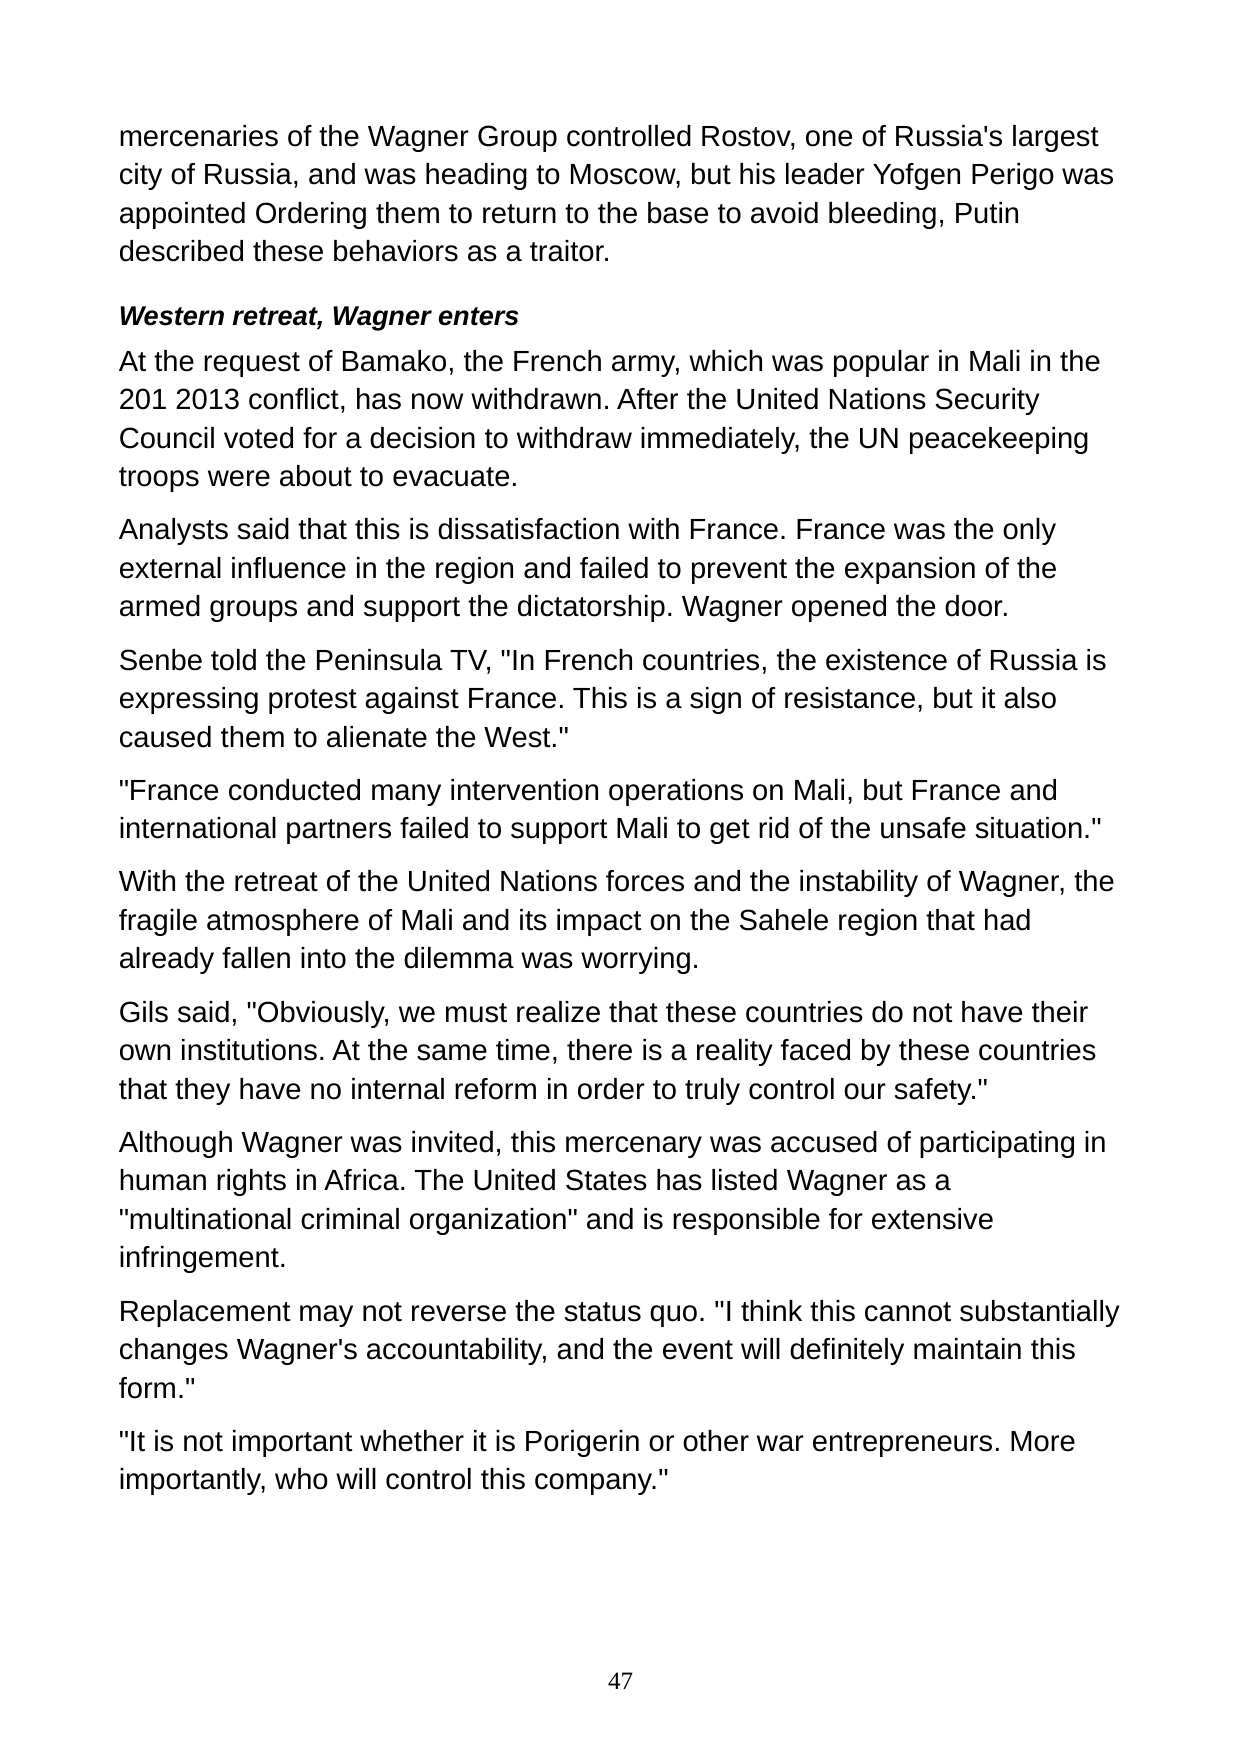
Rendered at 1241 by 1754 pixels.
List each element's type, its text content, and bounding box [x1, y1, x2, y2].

text Senbe told the Peninsula TV, "In French countries, the existence of Russia is expressing protest against France. This is a sign of resistance, but it also caused them to alienate the West." [118, 642, 1122, 753]
subtitle Western retreat, Wagner enters [118, 300, 1122, 331]
text At the request of Bamako, the French army, which was popular in Mali in the 201 2013 conflict, has now withdrawn. After the United Nations Security Council voted for a decision to withdraw immediately, the UN peacekeeping troops were about to evacuate. [118, 343, 1122, 493]
text Gils said, "Obviously, we must realize that these countries do not have their own institutions. At the same time, there is a reality faced by these countries that they have no internal reform in order to truly control our safety." [118, 994, 1122, 1105]
text With the retreat of the United Nations forces and the instability of Wagner, the fragile atmosphere of Mali and its impact on the Sahele region that had already fallen into the dilemma was worrying. [118, 864, 1122, 975]
text Analysts said that this is dissatisfaction with France. France was the only external influence in the region and failed to prevent the expansion of the armed groups and support the dictatorship. Wagner opened the door. [118, 512, 1122, 623]
text "It is not important whether it is Porigerin or other war entrepreneurs. More importantly, who will control this company." [118, 1424, 1122, 1496]
text Although Wagner was invited, this mercenary was accused of participating in human rights in Africa. The United States has listed Wagner as a "multinational criminal organization" and is responsible for extensive infringement. [118, 1125, 1122, 1274]
text "France conducted many intervention operations on Mali, but France and international partners failed to support Mali to get rid of the unsafe situation." [118, 773, 1122, 845]
text Replacement may not reverse the status quo. "I think this cannot substantially changes Wagner's accountability, and the event will definitely maintain this form." [118, 1293, 1122, 1404]
text mercenaries of the Wagner Group controlled Rostov, one of Russia's largest city of Russia, and was heading to Moscow, but his leader Yofgen Perigo was appointed Ordering them to return to the base to avoid bleeding, Putin described these behaviors as a traitor. [118, 118, 1122, 268]
